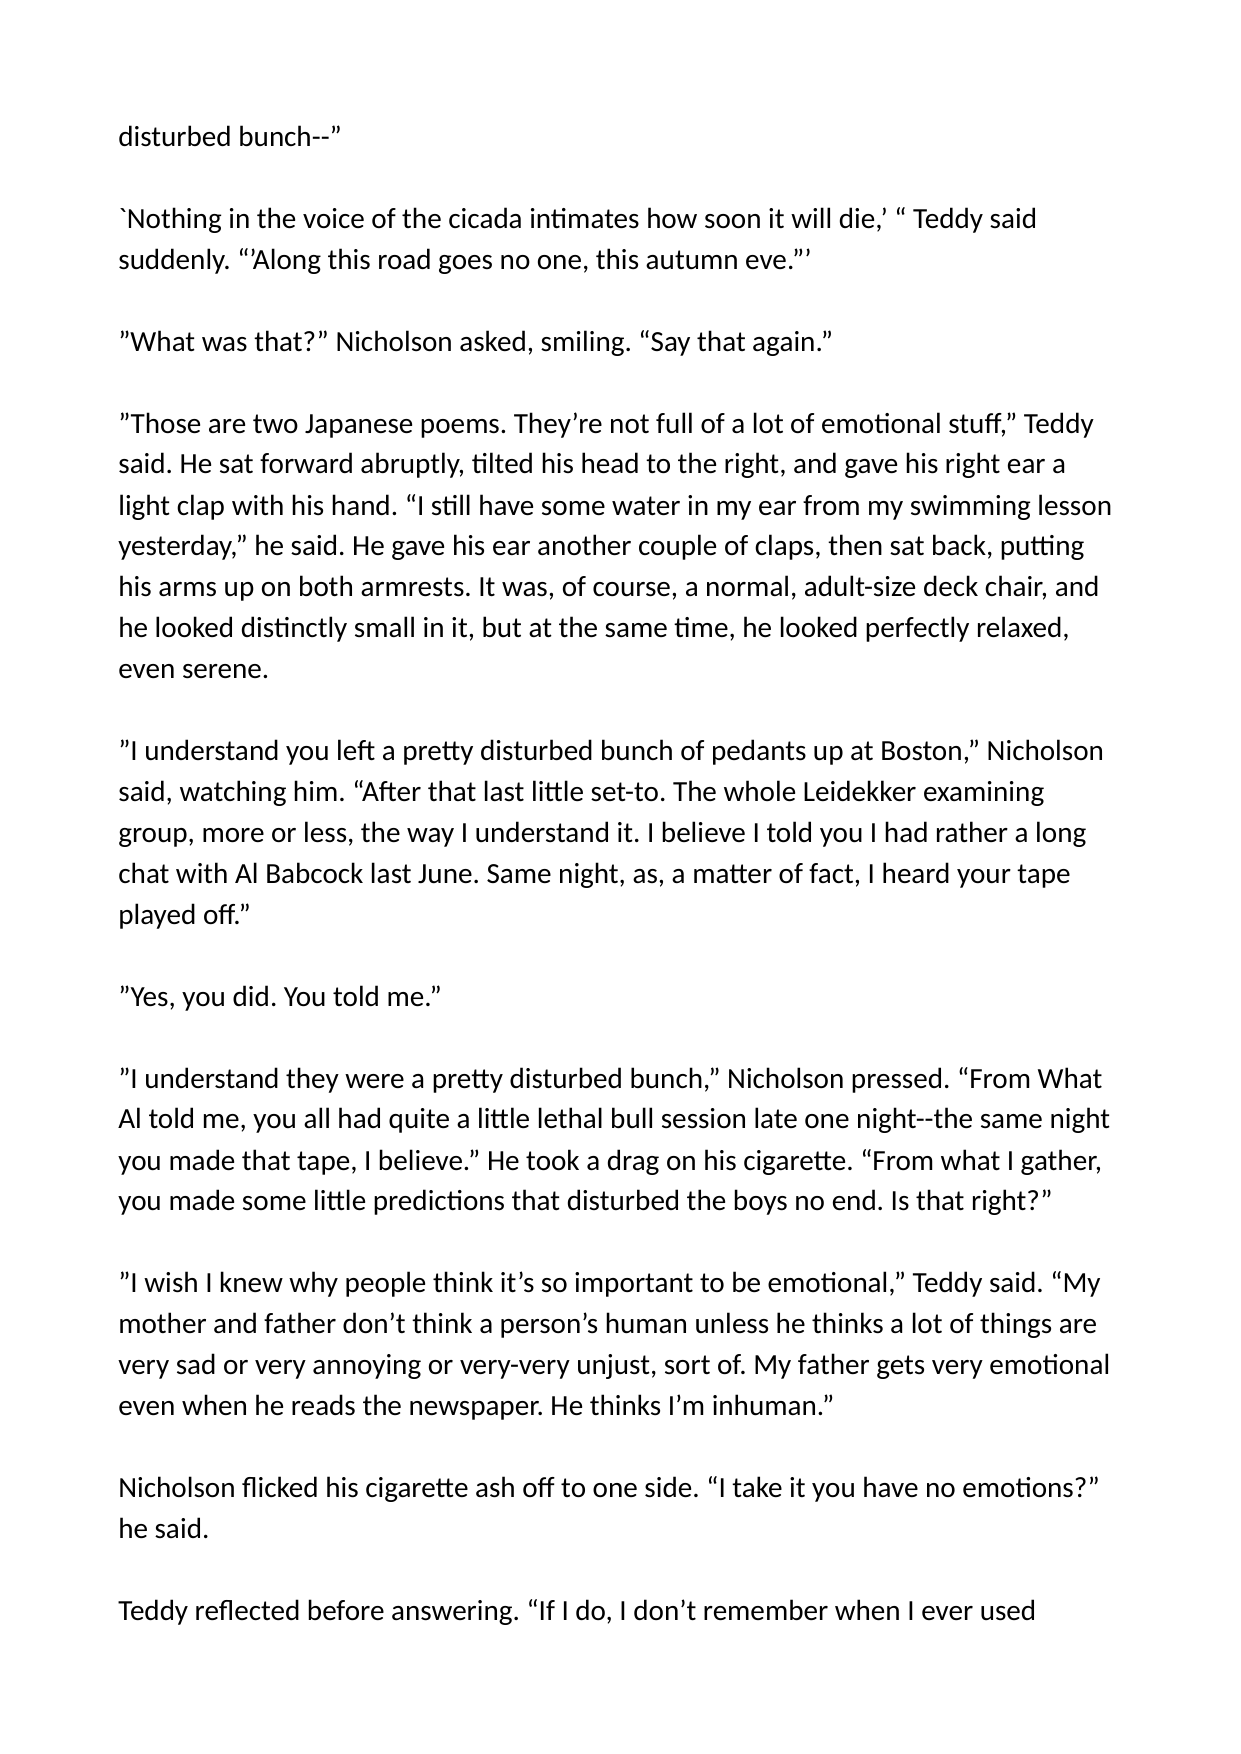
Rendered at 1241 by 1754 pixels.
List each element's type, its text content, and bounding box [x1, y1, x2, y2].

text disturbed bunch--” `Nothing in the voice of the cicada intimates how soon it will die,’ “ Teddy said suddenly. “’Along this road goes no one, this autumn eve.”’ ”What was that?” Nicholson asked, smiling. “Say that again.” ”Those are two Japanese poems. They’re not full of a lot of emotional stuff,” Teddy said. He sat forward abruptly, tilted his head to the right, and gave his right ear a light clap with his hand. “I still have some water in my ear from my swimming lesson yesterday,” he said. He gave his ear another couple of claps, then sat back, putting his arms up on both armrests. It was, of course, a normal, adult-size deck chair, and he looked distinctly small in it, but at the same time, he looked perfectly relaxed, even serene. ”I understand you left a pretty disturbed bunch of pedants up at Boston,” Nicholson said, watching him. “After that last little set-to. The whole Leidekker examining group, more or less, the way I understand it. I believe I told you I had rather a long chat with Al Babcock last June. Same night, as, a matter of fact, I heard your tape played off.” ”Yes, you did. You told me.” ”I understand they were a pretty disturbed bunch,” Nicholson pressed. “From What Al told me, you all had quite a little lethal bull session late one night--the same night you made that tape, I believe.” He took a drag on his cigarette. “From what I gather, you made some little predictions that disturbed the boys no end. Is that right?” ”I wish I knew why people think it’s so important to be emotional,” Teddy said. “My mother and father don’t think a person’s human unless he thinks a lot of things are very sad or very annoying or very-very unjust, sort of. My father gets very emotional even when he reads the newspaper. He thinks I’m inhuman.” Nicholson flicked his cigarette ash off to one side. “I take it you have no emotions?” he said. Teddy reflected before answering. “If I do, I don’t remember when I ever used [118, 118, 1122, 1627]
